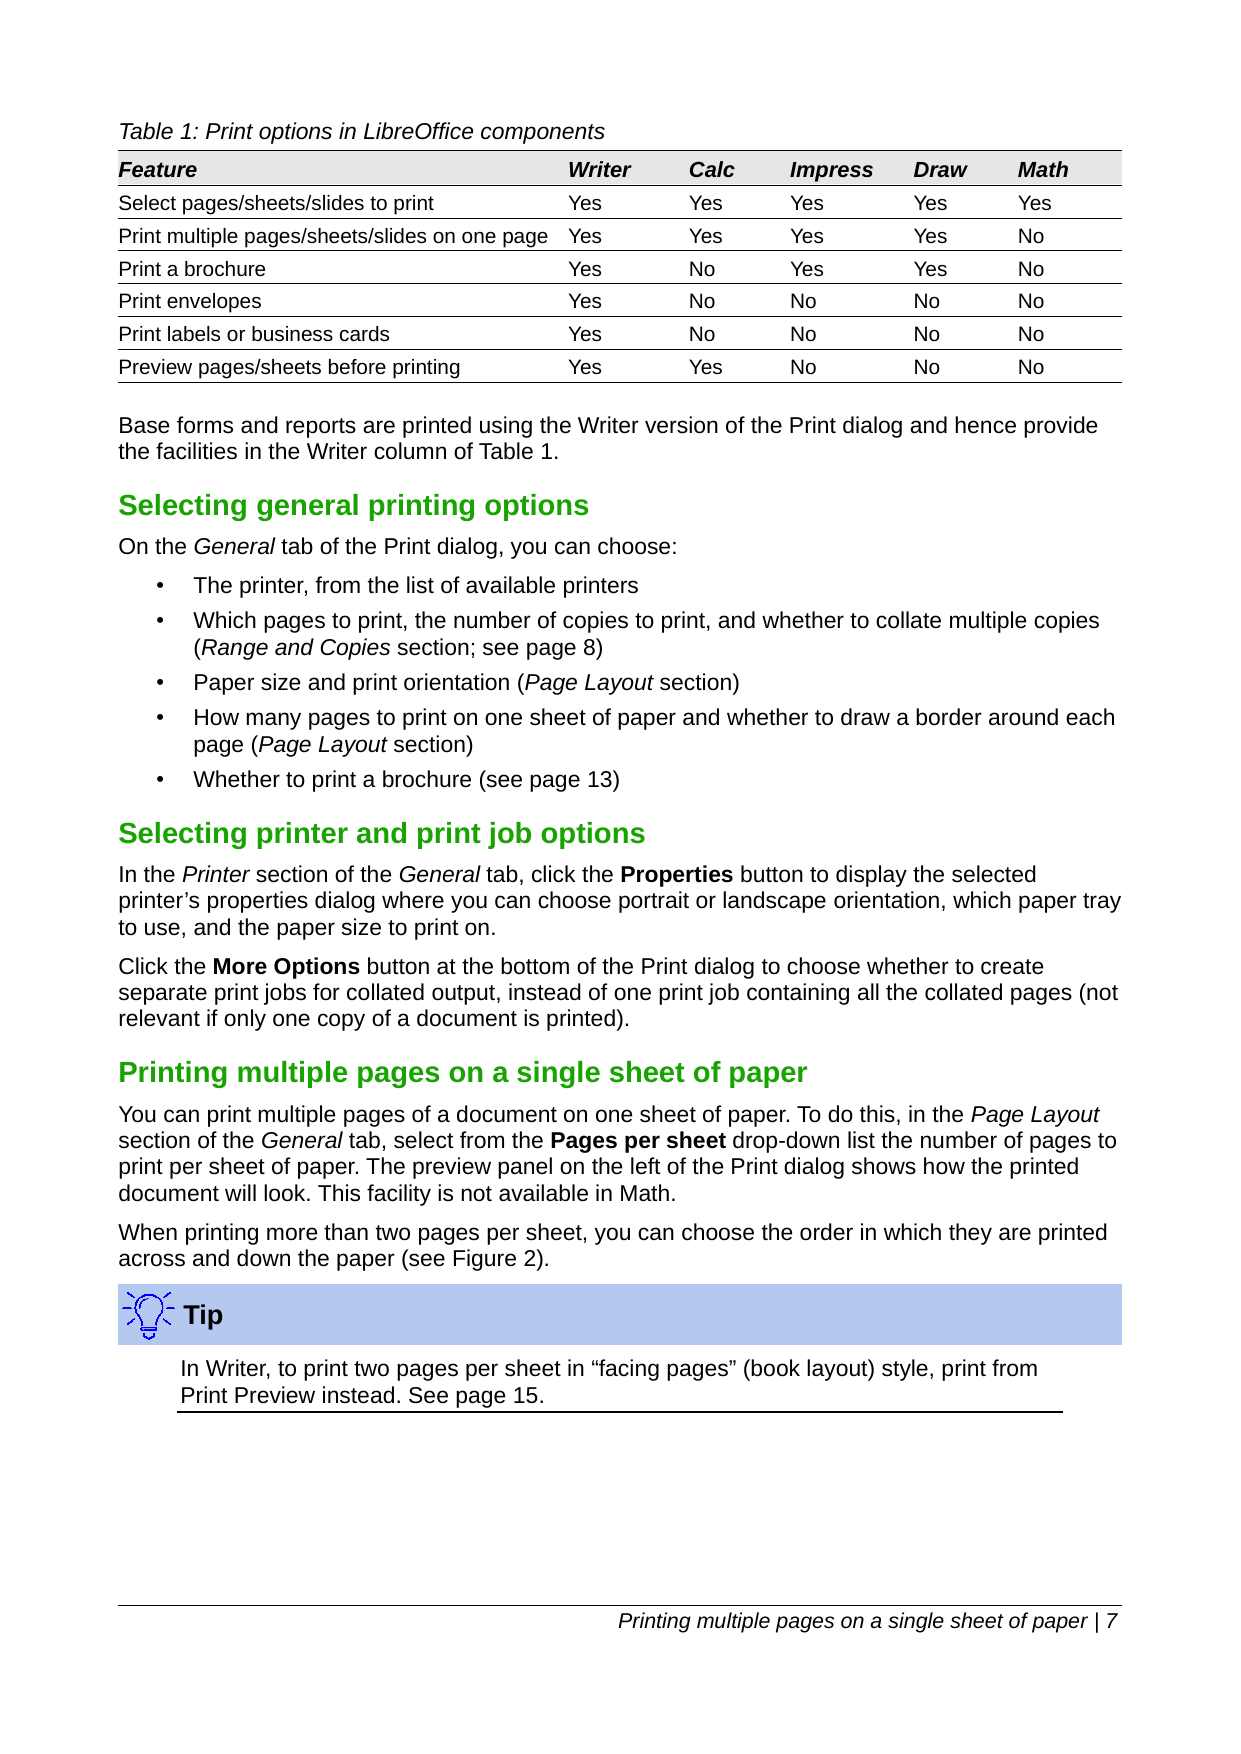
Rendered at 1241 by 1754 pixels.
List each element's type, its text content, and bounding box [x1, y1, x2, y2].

text Table 1: Print options in LibreOffice components [118, 118, 1122, 144]
table_cell Yes [790, 251, 913, 283]
table_header Writer [568, 151, 689, 184]
table_cell Yes [689, 186, 790, 217]
text You can print multiple pages of a document on one sheet of paper. To do this, in the Page Layout section of the General tab, select from the Pages per sheet drop-down list the number of pages to print per sheet of paper. The preview panel on the left of the Print dialog shows how the printed document will look. This facility is not available in Math. [118, 1101, 1122, 1206]
table_cell Yes [790, 219, 913, 250]
table_header Feature [118, 151, 568, 184]
table_cell No [1018, 284, 1122, 316]
table_header Impress [790, 151, 913, 184]
table_cell No [790, 317, 913, 349]
table_cell No [1018, 317, 1122, 349]
table_cell Select pages/sheets/slides to print [118, 186, 568, 217]
subtitle Selecting general printing options [118, 488, 1122, 522]
table_cell No [1018, 219, 1122, 250]
table_cell No [913, 317, 1018, 349]
table_cell Yes [689, 350, 790, 382]
subtitle Tip [118, 1284, 1122, 1345]
list The printer, from the list of available printers [156, 572, 1122, 598]
table_cell No [790, 350, 913, 382]
table_cell Yes [568, 350, 689, 382]
table_cell Print envelopes [118, 284, 568, 316]
table_cell Print a brochure [118, 251, 568, 283]
subtitle Selecting printer and print job options [118, 816, 1122, 849]
table_cell No [689, 317, 790, 349]
table_header Draw [913, 151, 1018, 184]
list How many pages to print on one sheet of paper and whether to draw a border around each page (Page Layout section) [156, 704, 1122, 757]
table_cell Yes [790, 186, 913, 217]
list Whether to print a brochure (see page 13) [156, 766, 1122, 792]
table_cell Print multiple pages/sheets/slides on one page [118, 219, 568, 250]
table_cell No [913, 284, 1018, 316]
table_cell Yes [913, 251, 1018, 283]
table_cell Yes [913, 219, 1018, 250]
table_header Calc [689, 151, 790, 184]
list Which pages to print, the number of copies to print, and whether to collate multiple copies (Range and Copies section; see page 8) [156, 607, 1122, 660]
table_cell Yes [568, 317, 689, 349]
picture [119, 1284, 179, 1344]
table_cell Yes [568, 186, 689, 217]
table_cell No [913, 350, 1018, 382]
list Paper size and print orientation (Page Layout section) [156, 669, 1122, 695]
table_cell Preview pages/sheets before printing [118, 350, 568, 382]
table_cell Yes [568, 219, 689, 250]
text Base forms and reports are printed using the Writer version of the Print dialog and hence provide the facilities in the Writer column of Table 1. [118, 412, 1122, 464]
table_cell Yes [913, 186, 1018, 217]
text In Writer, to print two pages per sheet in “facing pages” (book layout) style, print from Print Preview instead. See page 15. [177, 1352, 1063, 1411]
text In the Printer section of the General tab, click the Properties button to display the selected printer’s properties dialog where you can choose portrait or landscape orientation, which paper tray to use, and the paper size to print on. [118, 861, 1122, 940]
text Click the More Options button at the bottom of the Print dialog to choose whether to create separate print jobs for collated output, instead of one print job containing all the collated pages (not relevant if only one copy of a document is printed). [118, 953, 1122, 1032]
table_cell No [1018, 251, 1122, 283]
table_cell Yes [568, 251, 689, 283]
table_cell No [689, 251, 790, 283]
table_header Math [1018, 151, 1122, 184]
table_cell No [790, 284, 913, 316]
table_cell Print labels or business cards [118, 317, 568, 349]
table_cell No [689, 284, 790, 316]
table_cell Yes [689, 219, 790, 250]
table_cell No [1018, 350, 1122, 382]
table_cell Yes [568, 284, 689, 316]
table_cell Yes [1018, 186, 1122, 217]
subtitle Printing multiple pages on a single sheet of paper [118, 1055, 1122, 1089]
text When printing more than two pages per sheet, you can choose the order in which they are printed across and down the paper (see Figure 2). [118, 1218, 1122, 1271]
list On the General tab of the Print dialog, you can choose: [118, 533, 1122, 560]
